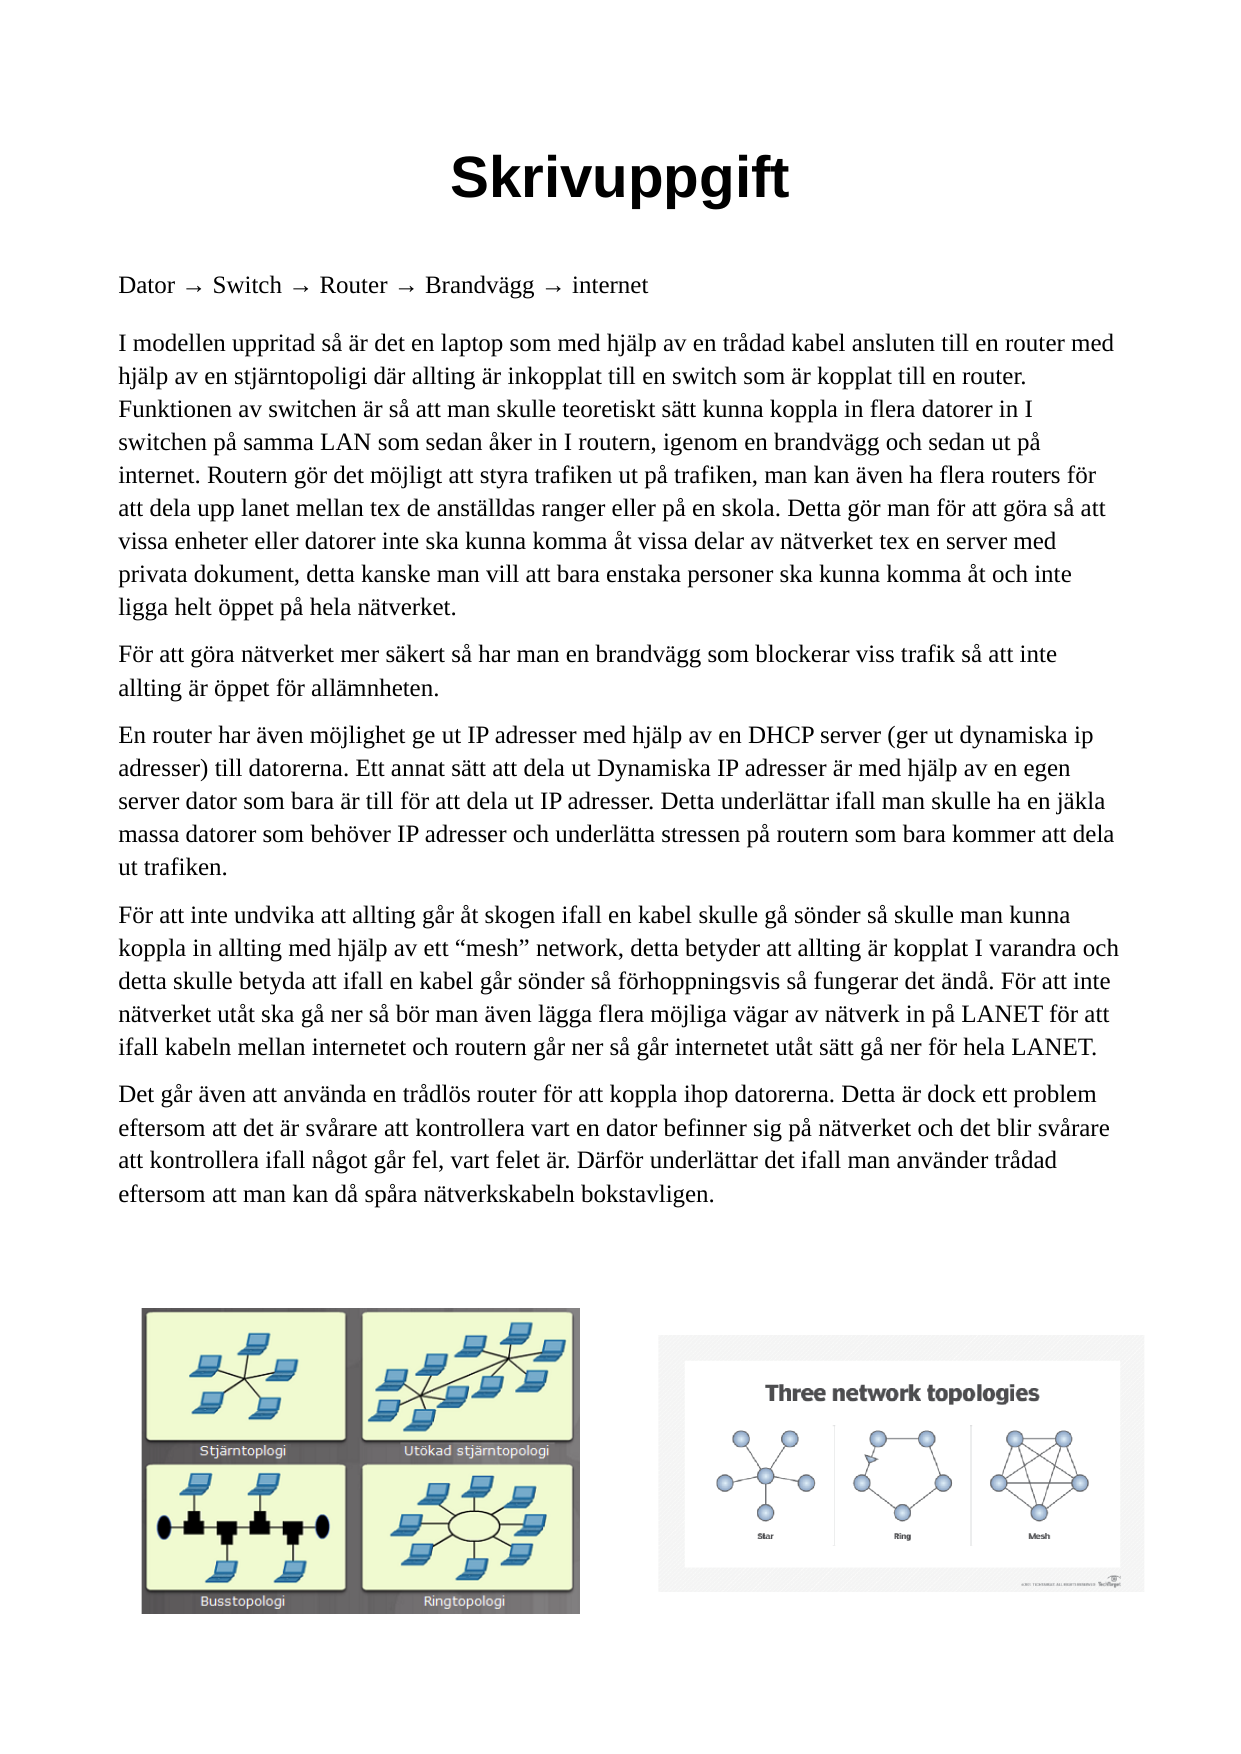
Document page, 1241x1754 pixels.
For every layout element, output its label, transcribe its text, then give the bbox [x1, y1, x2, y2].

text För att inte undvika att allting går åt skogen ifall en kabel skulle gå sönder så skulle man kunna koppla in allting med hjälp av ett “mesh” network, detta betyder att allting är kopplat I varandra och detta skulle betyda att ifall en kabel går sönder så förhoppningsvis så fungerar det ändå. För att inte nätverket utåt ska gå ner så bör man även lägga flera möjliga vägar av nätverk in på LANET för att ifall kabeln mellan internetet och routern går ner så går internetet utåt sätt gå ner för hela LANET. [118, 900, 1122, 1061]
text Det går även att använda en trådlös router för att koppla ihop datorerna. Detta är dock ett problem eftersom att det är svårare att kontrollera vart en dator befinner sig på nätverket och det blir svårare att kontrollera ifall något går fel, vart felet är. Därför underlättar det ifall man använder trådad eftersom att man kan då spåra nätverkskabeln bokstavligen. [118, 1079, 1122, 1207]
text För att göra nätverket mer säkert så har man en brandvägg som blockerar viss trafik så att inte allting är öppet för allämnheten. [118, 639, 1122, 701]
text I modellen uppritad så är det en laptop som med hjälp av en trådad kabel ansluten till en router med hjälp av en stjärntopoligi där allting är inkopplat till en switch som är kopplat till en router. Funktionen av switchen är så att man skulle teoretiskt sätt kunna koppla in flera datorer in I switchen på samma LAN som sedan åker in I routern, igenom en brandvägg och sedan ut på internet. Routern gör det möjligt att styra trafiken ut på trafiken, man kan även ha flera routers för att dela upp lanet mellan tex de anställdas ranger eller på en skola. Detta gör man för att göra så att vissa enheter eller datorer inte ska kunna komma åt vissa delar av nätverket tex en server med privata dokument, detta kanske man vill att bara enstaka personer ska kunna komma åt och inte ligga helt öppet på hela nätverket. [118, 328, 1122, 621]
picture [141, 1308, 580, 1614]
picture [658, 1335, 1145, 1592]
title Skrivuppgift [118, 143, 1122, 210]
text Dator → Switch → Router → Brandvägg → internet [118, 270, 1122, 299]
text En router har även möjlighet ge ut IP adresser med hjälp av en DHCP server (ger ut dynamiska ip adresser) till datorerna. Ett annat sätt att dela ut Dynamiska IP adresser är med hjälp av en egen server dator som bara är till för att dela ut IP adresser. Detta underlättar ifall man skulle ha en jäkla massa datorer som behöver IP adresser och underlätta stressen på routern som bara kommer att dela ut trafiken. [118, 720, 1122, 881]
